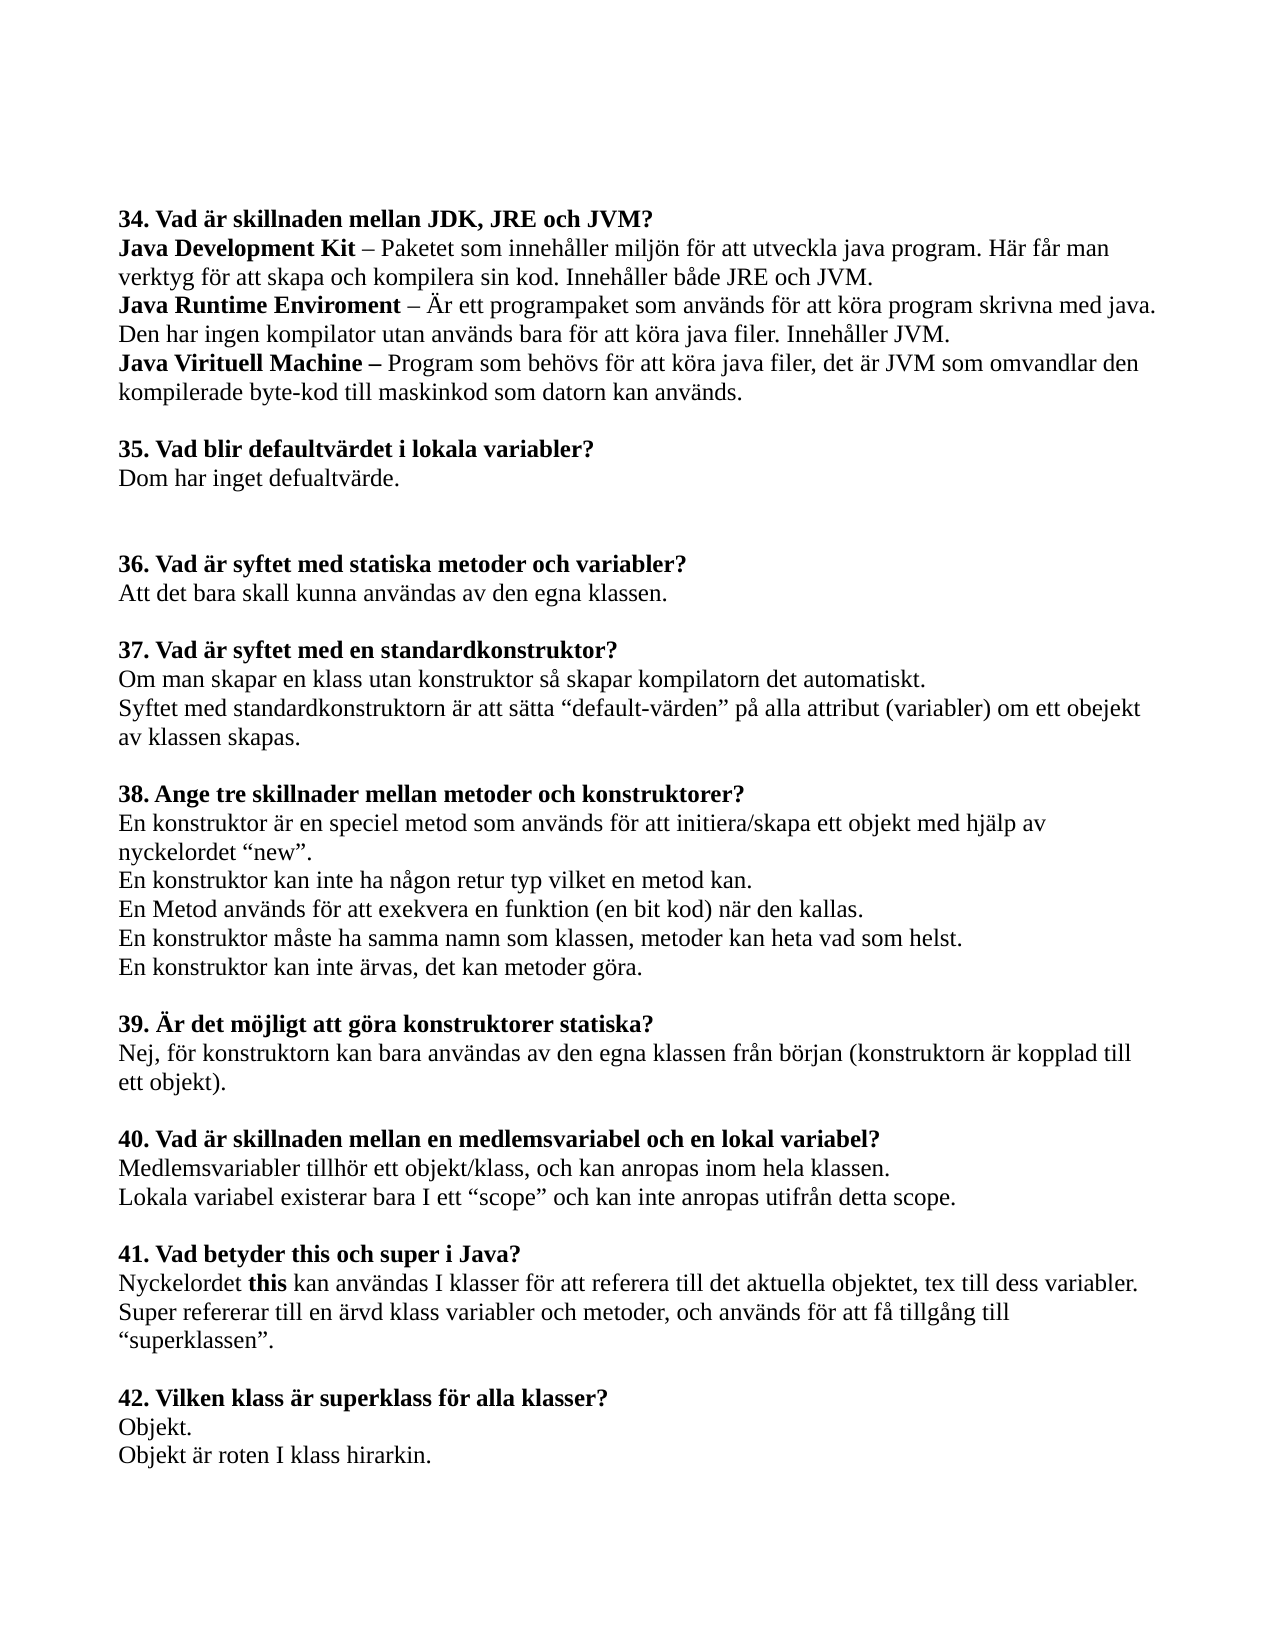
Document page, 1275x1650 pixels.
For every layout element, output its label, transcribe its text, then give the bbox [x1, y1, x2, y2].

text Super refererar till en ärvd klass variabler och metoder, och används för att få tillgång till “superklassen”. [118, 1297, 1157, 1354]
text 38. Ange tre skillnader mellan metoder och konstruktorer? [118, 779, 1157, 808]
text Java Development Kit – Paketet som innehåller miljön för att utveckla java program. Här får man verktyg för att skapa och kompilera sin kod. Innehåller både JRE och JVM. [118, 233, 1157, 291]
text En konstruktor kan inte ärvas, det kan metoder göra. [118, 952, 1157, 981]
text Java Runtime Enviroment – Är ett programpaket som används för att köra program skrivna med java. Den har ingen kompilator utan används bara för att köra java filer. Innehåller JVM. [118, 291, 1157, 348]
text Java Virituell Machine – Program som behövs för att köra java filer, det är JVM som omvandlar den kompilerade byte-kod till maskinkod som datorn kan används. [118, 348, 1157, 406]
text 36. Vad är syftet med statiska metoder och variabler? [118, 549, 1157, 578]
text 35. Vad blir defaultvärdet i lokala variabler? [118, 434, 1157, 463]
text Lokala variabel existerar bara I ett “scope” och kan inte anropas utifrån detta scope. [118, 1182, 1157, 1211]
text Nyckelordet this kan användas I klasser för att referera till det aktuella objektet, tex till dess variabler. [118, 1268, 1157, 1297]
text En Metod används för att exekvera en funktion (en bit kod) när den kallas. [118, 894, 1157, 923]
text Dom har inget defualtvärde. [118, 463, 1157, 492]
text En konstruktor måste ha samma namn som klassen, metoder kan heta vad som helst. [118, 923, 1157, 952]
text Objekt är roten I klass hirarkin. [118, 1441, 1157, 1469]
text Medlemsvariabler tillhör ett objekt/klass, och kan anropas inom hela klassen. [118, 1153, 1157, 1182]
text En konstruktor kan inte ha någon retur typ vilket en metod kan. [118, 866, 1157, 894]
text Objekt. [118, 1412, 1157, 1441]
text Nej, för konstruktorn kan bara användas av den egna klassen från början (konstruktorn är kopplad till ett objekt). [118, 1038, 1157, 1096]
text 42. Vilken klass är superklass för alla klasser? [118, 1383, 1157, 1412]
text 34. Vad är skillnaden mellan JDK, JRE och JVM? [118, 204, 1157, 233]
text 39. Är det möjligt att göra konstruktorer statiska? [118, 1009, 1157, 1038]
text 41. Vad betyder this och super i Java? [118, 1239, 1157, 1268]
text Att det bara skall kunna användas av den egna klassen. [118, 578, 1157, 607]
text Om man skapar en klass utan konstruktor så skapar kompilatorn det automatiskt. [118, 664, 1157, 693]
text En konstruktor är en speciel metod som används för att initiera/skapa ett objekt med hjälp av nyckelordet “new”. [118, 808, 1157, 866]
text Syftet med standardkonstruktorn är att sätta “default-värden” på alla attribut (variabler) om ett obejekt av klassen skapas. [118, 693, 1157, 751]
text 37. Vad är syftet med en standardkonstruktor? [118, 636, 1157, 664]
text 40. Vad är skillnaden mellan en medlemsvariabel och en lokal variabel? [118, 1124, 1157, 1153]
